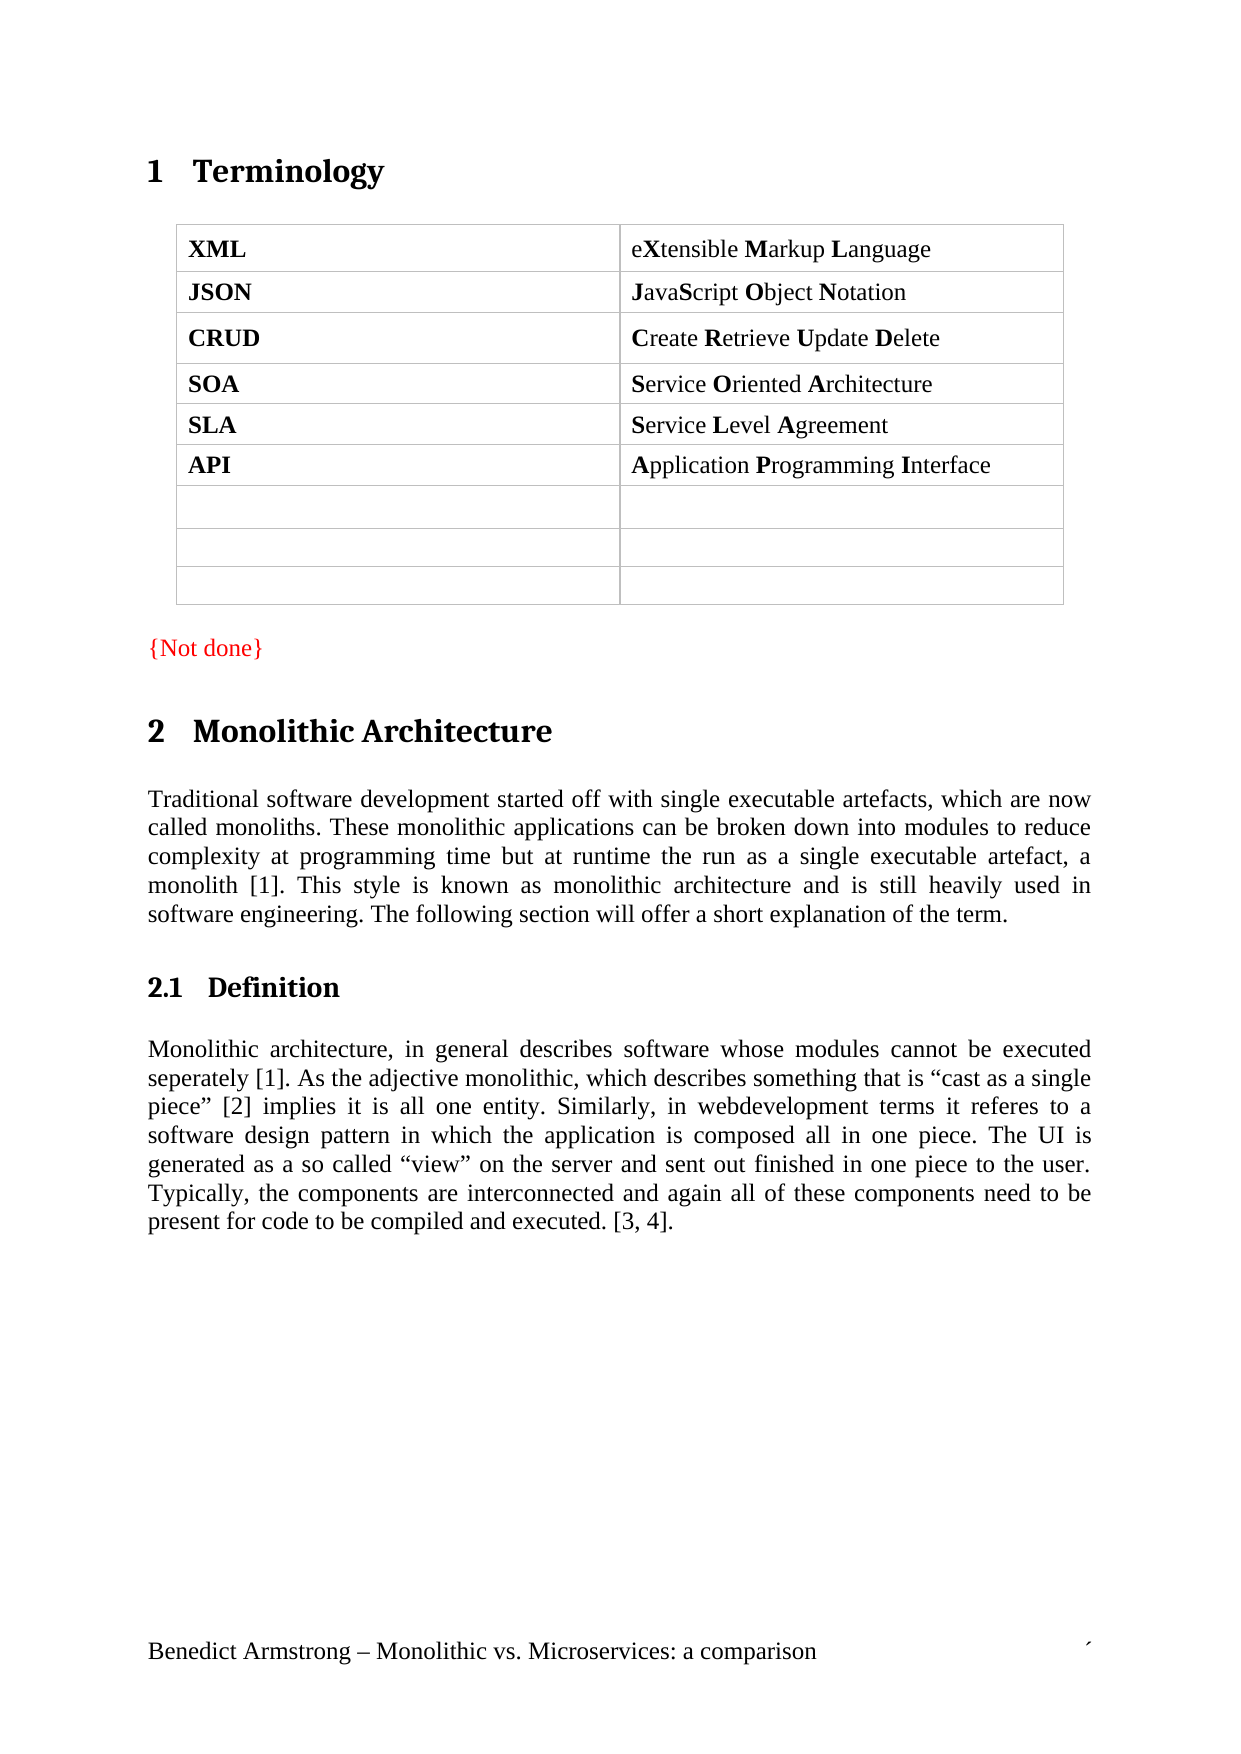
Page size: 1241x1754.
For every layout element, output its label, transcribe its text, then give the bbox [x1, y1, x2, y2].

table_cell JSON [177, 272, 619, 312]
text Monolithic architecture, in general describes software whose modules cannot be executed seperately [1]. As the adjective monolithic, which describes something that is “cast as a single piece” [2] implies it is all one entity. Similarly, in webdevelopment terms it referes to a software design pattern in which the application is composed all in one piece. The UI is generated as a so called “view” on the server and sent out finished in one piece to the user. Typically, the components are interconnected and again all of these components need to be present for code to be compiled and executed. [3, 4]. [148, 1034, 1092, 1235]
table_header XML [177, 225, 619, 271]
table_cell SOA [177, 364, 619, 403]
subtitle Monolithic Architecture [148, 712, 1092, 750]
table_cell API [177, 445, 619, 485]
text {Not done} [148, 633, 1092, 662]
table_cell CRUD [177, 313, 619, 362]
table_cell [621, 567, 1063, 603]
table_cell Application Programming Interface [621, 445, 1063, 485]
table_cell JavaScript Object Notation [621, 272, 1063, 312]
text Traditional software development started off with single executable artefacts, which are now called monoliths. These monolithic applications can be broken down into modules to reduce complexity at programming time but at runtime the run as a single executable artefact, a monolith [1]. This style is known as monolithic architecture and is still heavily used in software engineering. The following section will offer a short explanation of the term. [148, 784, 1092, 927]
table_cell Create Retrieve Update Delete [621, 313, 1063, 362]
table_cell [177, 567, 619, 603]
table_cell SLA [177, 404, 619, 444]
subtitle Definition [148, 971, 1092, 1005]
table_cell [177, 486, 619, 528]
subtitle Terminology [148, 153, 1092, 191]
table_cell [177, 529, 619, 566]
table_cell [621, 486, 1063, 528]
table_cell Service Level Agreement [621, 404, 1063, 444]
table_cell [621, 529, 1063, 566]
table_header eXtensible Markup Language [621, 225, 1063, 271]
table_cell Service Oriented Architecture [621, 364, 1063, 403]
